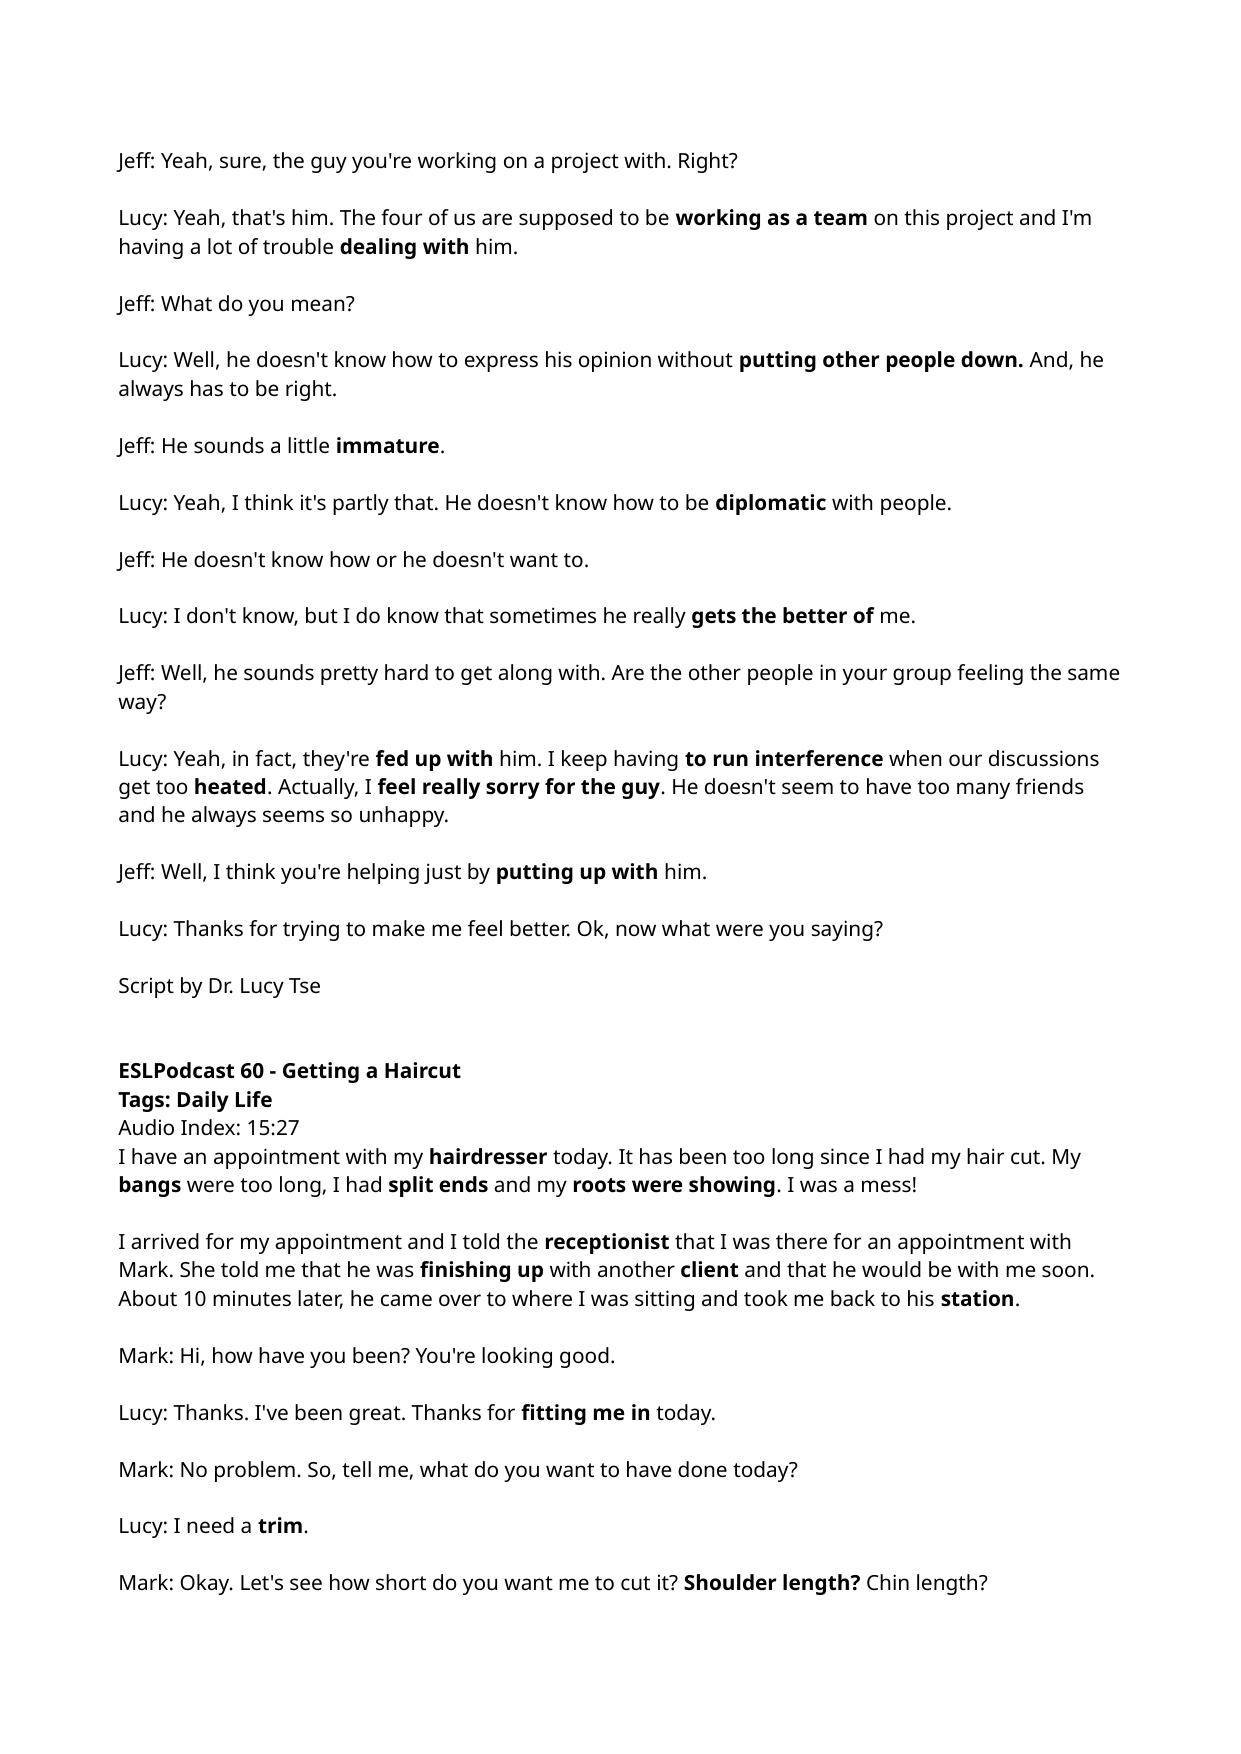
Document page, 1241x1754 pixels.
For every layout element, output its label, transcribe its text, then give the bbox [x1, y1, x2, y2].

table_header Jeff: Yeah, sure, the guy you're working on a project with. Right? Lucy: Yeah, that's him. The four of us are supposed to be working as a team on this project and I'm having a lot of trouble dealing with him. Jeff: What do you mean? Lucy: Well, he doesn't know how to express his opinion without putting other people down. And, he always has to be right. Jeff: He sounds a little immature. Lucy: Yeah, I think it's partly that. He doesn't know how to be diplomatic with people. Jeff: He doesn't know how or he doesn't want to. Lucy: I don't know, but I do know that sometimes he really gets the better of me. Jeff: Well, he sounds pretty hard to get along with. Are the other people in your group feeling the same way? Lucy: Yeah, in fact, they're fed up with him. I keep having to run interference when our discussions get too heated. Actually, I feel really sorry for the guy. He doesn't seem to have too many friends and he always seems so unhappy. Jeff: Well, I think you're helping just by putting up with him. Lucy: Thanks for trying to make me feel better. Ok, now what were you saying? Script by Dr. Lucy Tse [118, 118, 1122, 1000]
table_header I have an appointment with my hairdresser today. It has been too long since I had my hair cut. My bangs were too long, I had split ends and my roots were showing. I was a mess! I arrived for my appointment and I told the receptionist that I was there for an appointment with Mark. She told me that he was finishing up with another client and that he would be with me soon. About 10 minutes later, he came over to where I was sitting and took me back to his station. Mark: Hi, how have you been? You're looking good. Lucy: Thanks. I've been great. Thanks for fitting me in today. Mark: No problem. So, tell me, what do you want to have done today? Lucy: I need a trim. Mark: Okay. Let's see how short do you want me to cut it? Shoulder length? Chin length? [118, 1142, 1122, 1625]
text ESLPodcast 60 - Getting a Haircut Tags: Daily Life [118, 1057, 1122, 1113]
table_header Audio Index: 15:27 [118, 1114, 1122, 1142]
